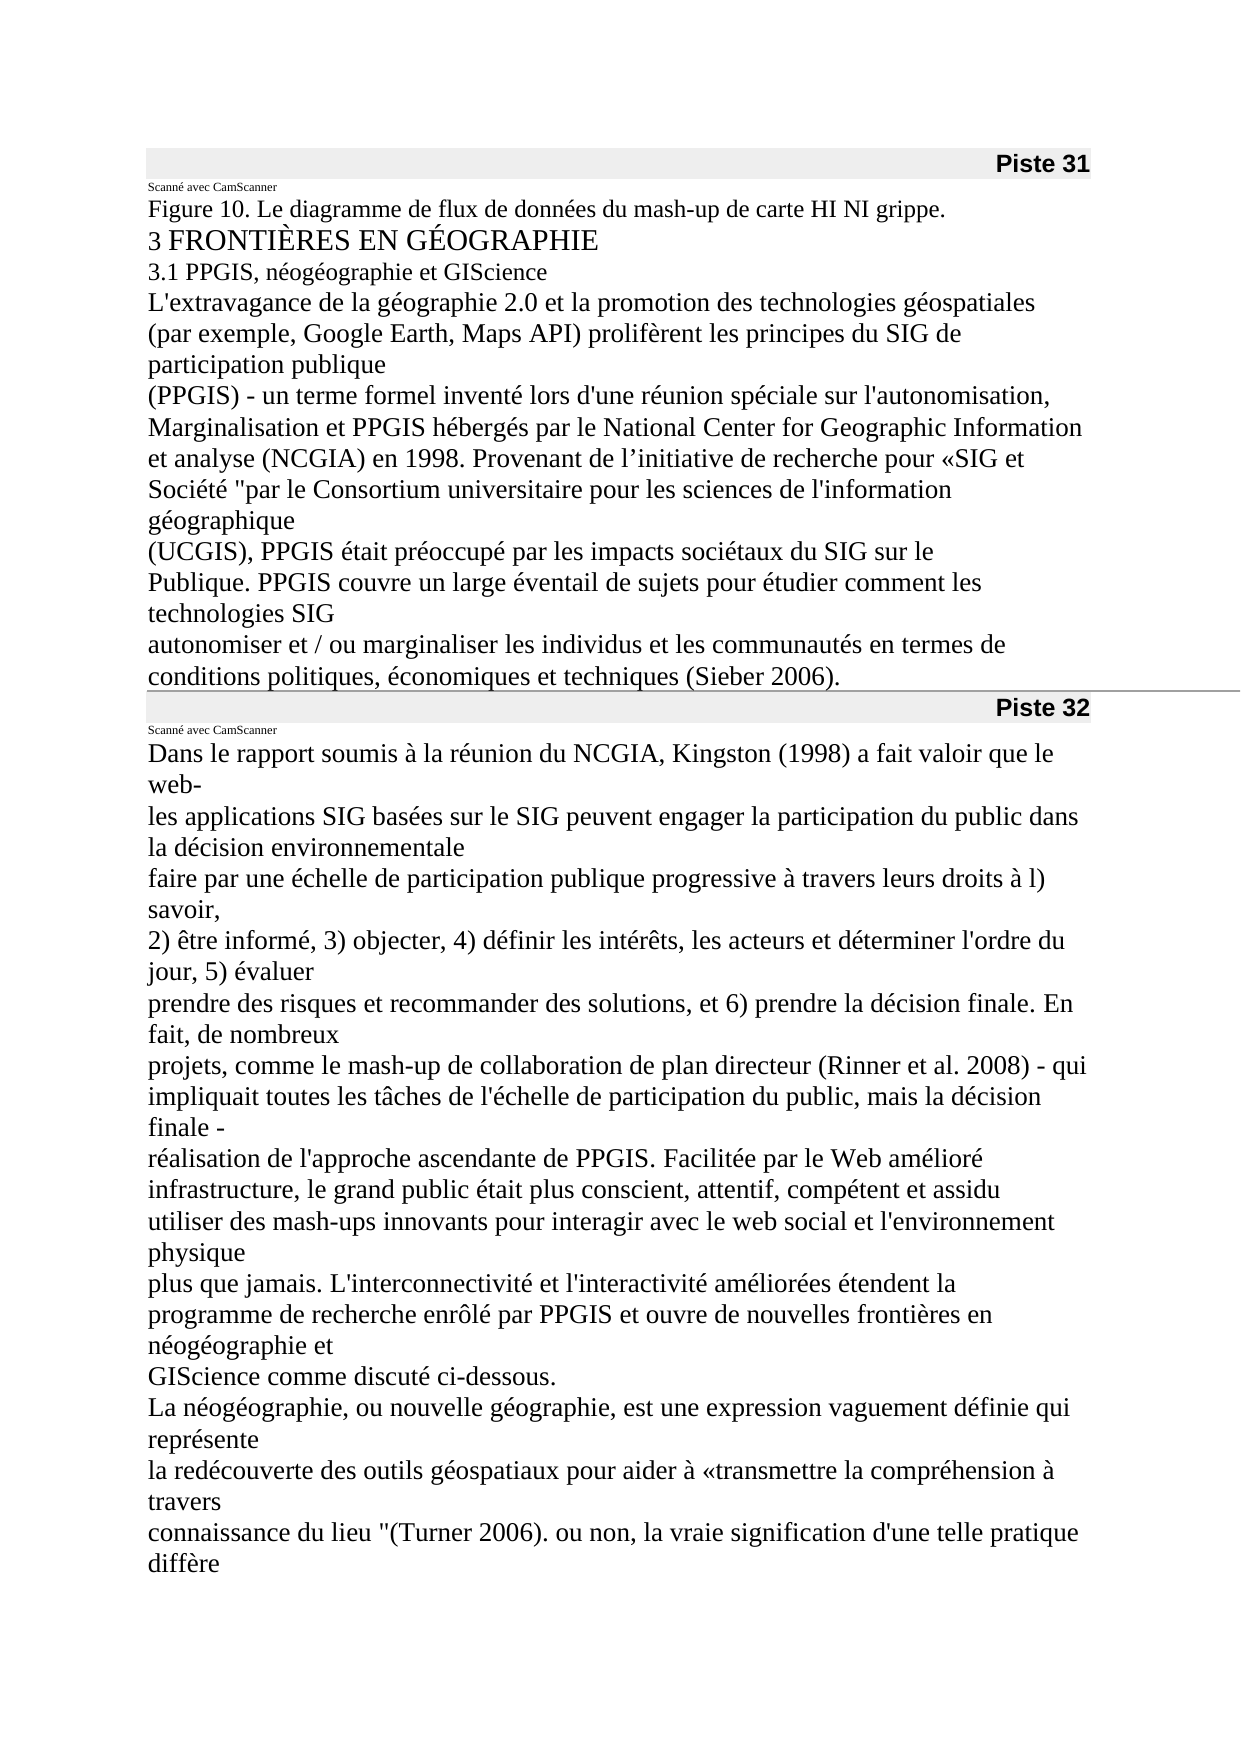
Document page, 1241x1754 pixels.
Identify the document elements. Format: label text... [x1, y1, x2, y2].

text 3 FRONTIÈRES EN GÉOGRAPHIE [148, 223, 1093, 257]
text Scanné avec CamScanner [148, 723, 1093, 737]
table_header Piste 31 [146, 148, 1091, 179]
text Scanné avec CamScanner [148, 179, 1093, 194]
text infrastructure, le grand public était plus conscient, attentif, compétent et assidu [148, 1173, 1093, 1205]
text autonomiser et / ou marginaliser les individus et les communautés en termes de [148, 629, 1093, 660]
text impliquait toutes les tâches de l'échelle de participation du public, mais la décision finale - [148, 1080, 1093, 1142]
text la redécouverte des outils géospatiaux pour aider à «transmettre la compréhension à travers [148, 1454, 1093, 1516]
text projets, comme le mash-up de collaboration de plan directeur (Rinner et al. 2008) - qui [148, 1049, 1093, 1080]
text faire par une échelle de participation publique progressive à travers leurs droits à l) savoir, [148, 862, 1093, 924]
table_header Piste 32 [146, 691, 1091, 723]
text (par exemple, Google Earth, Maps API) prolifèrent les principes du SIG de participation publique [148, 317, 1093, 379]
text utiliser des mash-ups innovants pour interagir avec le web social et l'environnement physique [148, 1205, 1093, 1267]
text les applications SIG basées sur le SIG peuvent engager la participation du public dans la décision environnementale [148, 800, 1093, 862]
text 2) être informé, 3) objecter, 4) définir les intérêts, les acteurs et déterminer l'ordre du jour, 5) évaluer [148, 924, 1093, 987]
text conditions politiques, économiques et techniques (Sieber 2006). [148, 660, 1093, 690]
text Dans le rapport soumis à la réunion du NCGIA, Kingston (1998) a fait valoir que le web- [148, 737, 1093, 800]
text 3.1 PPGIS, néogéographie et GIScience [148, 257, 1093, 286]
text programme de recherche enrôlé par PPGIS et ouvre de nouvelles frontières en néogéographie et [148, 1298, 1093, 1360]
text Marginalisation et PPGIS hébergés par le National Center for Geographic Information [148, 411, 1093, 442]
text La néogéographie, ou nouvelle géographie, est une expression vaguement définie qui représente [148, 1392, 1093, 1454]
text et analyse (NCGIA) en 1998. Provenant de l’initiative de recherche pour «SIG et [148, 442, 1093, 473]
text Publique. PPGIS couvre un large éventail de sujets pour étudier comment les technologies SIG [148, 566, 1093, 629]
text (PPGIS) - un terme formel inventé lors d'une réunion spéciale sur l'autonomisation, [148, 379, 1093, 411]
text plus que jamais. L'interconnectivité et l'interactivité améliorées étendent la [148, 1267, 1093, 1298]
text (UCGIS), PPGIS était préoccupé par les impacts sociétaux du SIG sur le [148, 535, 1093, 566]
text L'extravagance de la géographie 2.0 et la promotion des technologies géospatiales [148, 286, 1093, 317]
text prendre des risques et recommander des solutions, et 6) prendre la décision finale. En fait, de nombreux [148, 987, 1093, 1049]
text Figure 10. Le diagramme de flux de données du mash-up de carte HI NI grippe. [148, 194, 1093, 223]
text connaissance du lieu "(Turner 2006). ou non, la vraie signification d'une telle pratique diffère [148, 1516, 1093, 1578]
text réalisation de l'approche ascendante de PPGIS. Facilitée par le Web amélioré [148, 1142, 1093, 1173]
text GIScience comme discuté ci-dessous. [148, 1360, 1093, 1392]
text Société "par le Consortium universitaire pour les sciences de l'information géographique [148, 473, 1093, 535]
